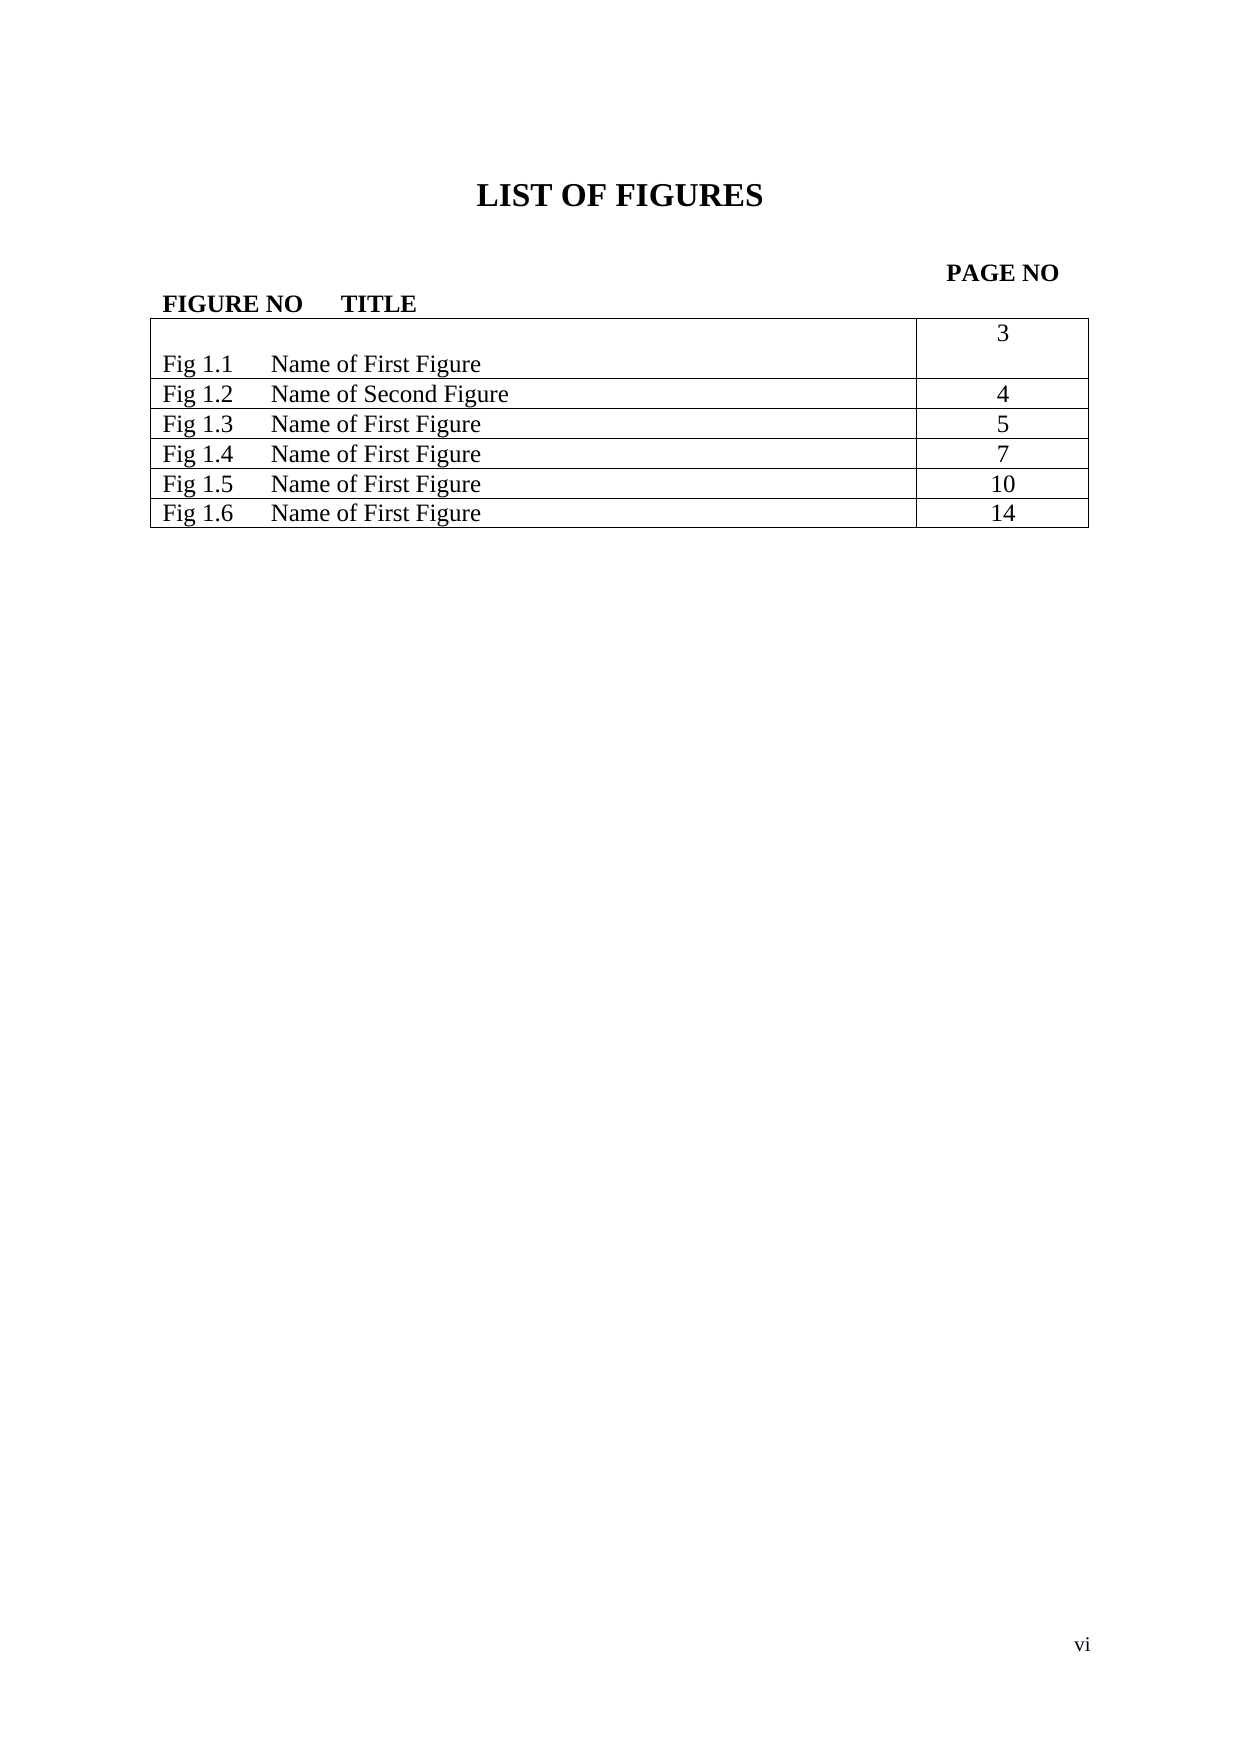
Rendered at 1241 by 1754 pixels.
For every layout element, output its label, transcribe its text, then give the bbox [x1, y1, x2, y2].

table_header FIGURE NO TITLE [151, 258, 917, 317]
table_header PAGE NO [917, 258, 1089, 317]
table_cell 4 [917, 379, 1088, 408]
table_cell 5 [917, 409, 1088, 438]
text LIST OF FIGURES [150, 175, 1090, 213]
table_cell Fig 1.3 Name of First Figure [151, 409, 916, 438]
table_cell 7 [917, 439, 1088, 468]
table_cell 10 [917, 469, 1088, 497]
table_cell 14 [917, 499, 1088, 527]
table_cell Fig 1.5 Name of First Figure [151, 469, 916, 497]
table_cell Fig 1.6 Name of First Figure [151, 499, 916, 527]
table_cell Fig 1.2 Name of Second Figure [151, 379, 916, 408]
table_cell 3 [917, 319, 1088, 378]
table_cell Fig 1.4 Name of First Figure [151, 439, 916, 468]
table_cell Fig 1.1 Name of First Figure [151, 319, 916, 378]
